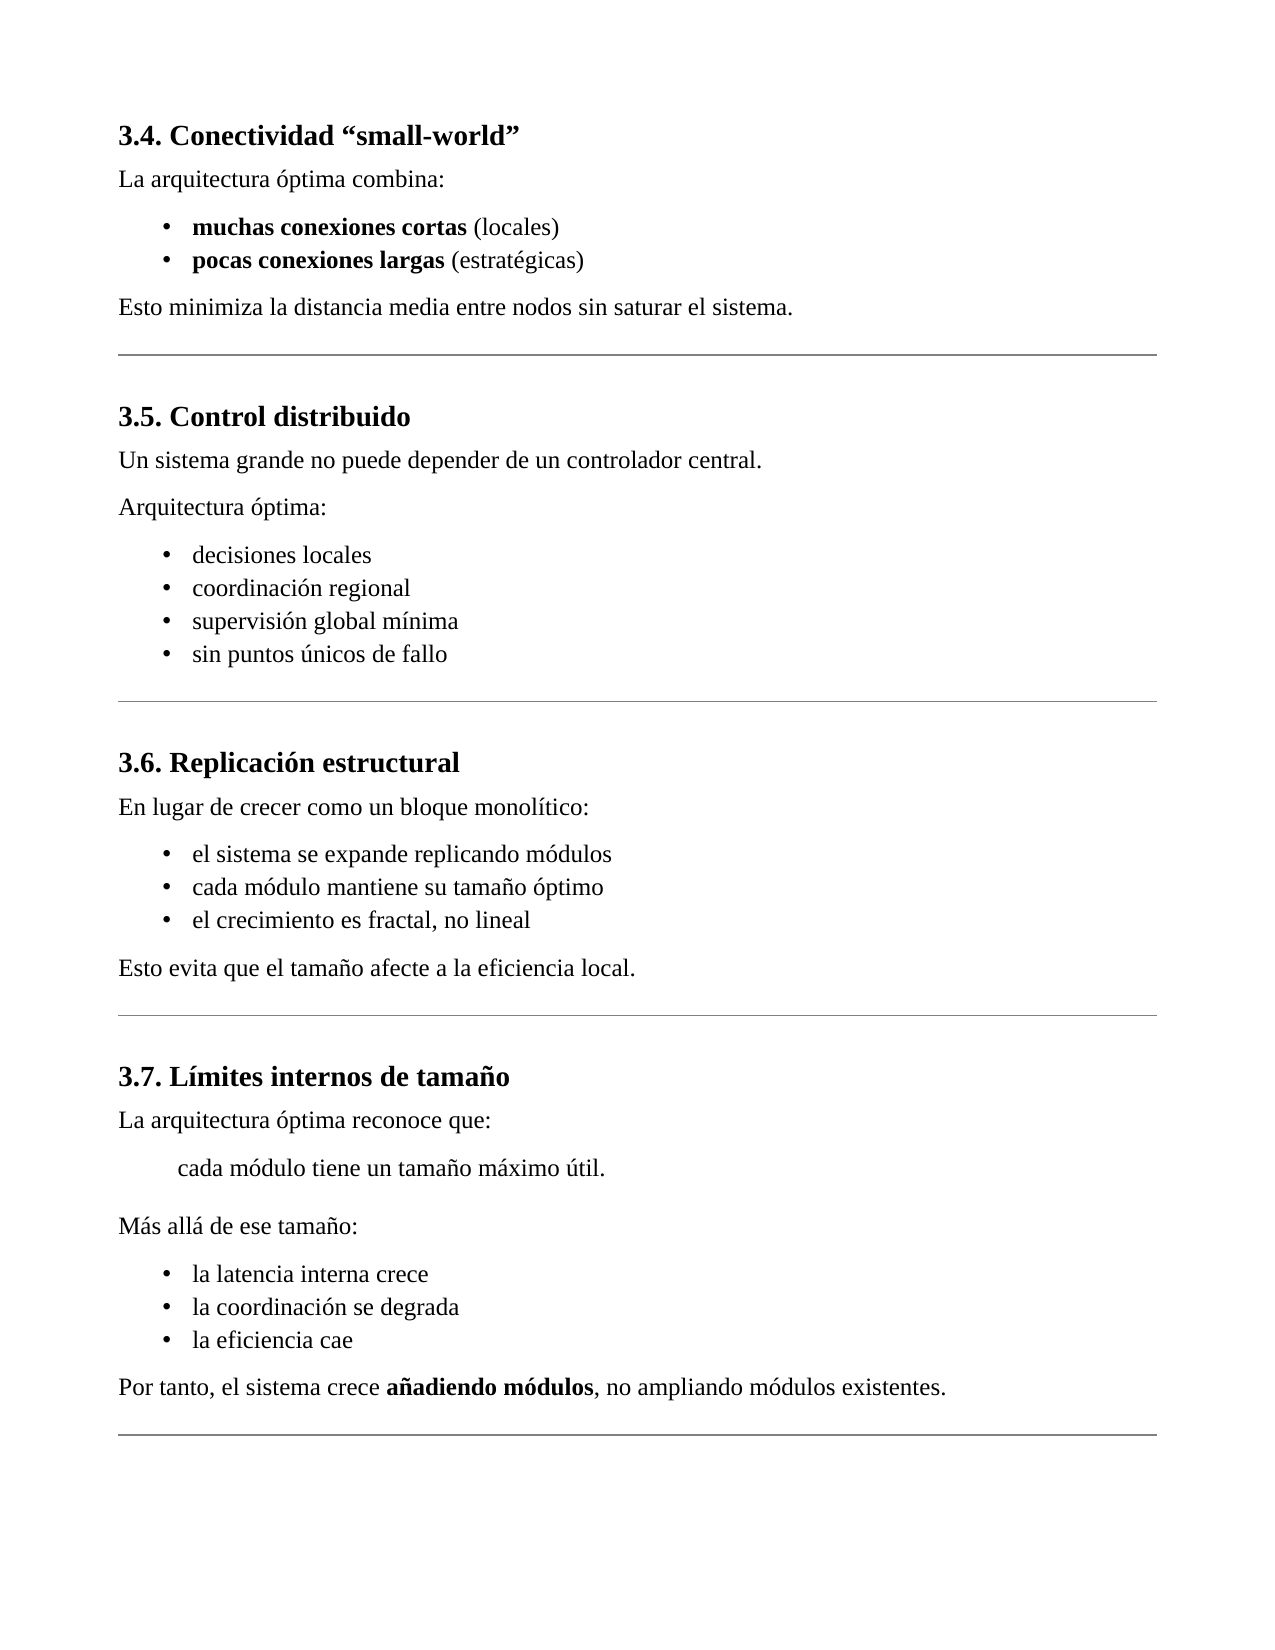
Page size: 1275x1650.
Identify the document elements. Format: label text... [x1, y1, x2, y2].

subtitle 3.6. Replicación estructural [118, 746, 1157, 779]
subtitle 3.7. Límites internos de tamaño [118, 1059, 1157, 1093]
text Por tanto, el sistema crece añadiendo módulos, no ampliando módulos existentes. [118, 1372, 1157, 1401]
text La arquitectura óptima reconoce que: [118, 1105, 1157, 1134]
text Esto evita que el tamaño afecte a la eficiencia local. [118, 953, 1157, 982]
list la latencia interna crece [162, 1259, 1157, 1288]
list sin puntos únicos de fallo [162, 639, 1157, 668]
list la coordinación se degrada [162, 1292, 1157, 1321]
text Un sistema grande no puede depender de un controlador central. [118, 445, 1157, 474]
list supervisión global mínima [162, 606, 1157, 635]
text Más allá de ese tamaño: [118, 1211, 1157, 1240]
text cada módulo tiene un tamaño máximo útil. [177, 1153, 1098, 1182]
text Arquitectura óptima: [118, 492, 1157, 521]
list muchas conexiones cortas (locales) [162, 212, 1157, 241]
list la eficiencia cae [162, 1325, 1157, 1354]
subtitle 3.4. Conectividad “small-world” [118, 118, 1157, 152]
text Esto minimiza la distancia media entre nodos sin saturar el sistema. [118, 292, 1157, 321]
subtitle 3.5. Control distribuido [118, 399, 1157, 432]
list decisiones locales [162, 540, 1157, 569]
list el sistema se expande replicando módulos [162, 839, 1157, 868]
text La arquitectura óptima combina: [118, 164, 1157, 193]
list pocas conexiones largas (estratégicas) [162, 245, 1157, 273]
list coordinación regional [162, 573, 1157, 602]
text En lugar de crecer como un bloque monolítico: [118, 792, 1157, 820]
list cada módulo mantiene su tamaño óptimo [162, 872, 1157, 901]
list el crecimiento es fractal, no lineal [162, 905, 1157, 934]
